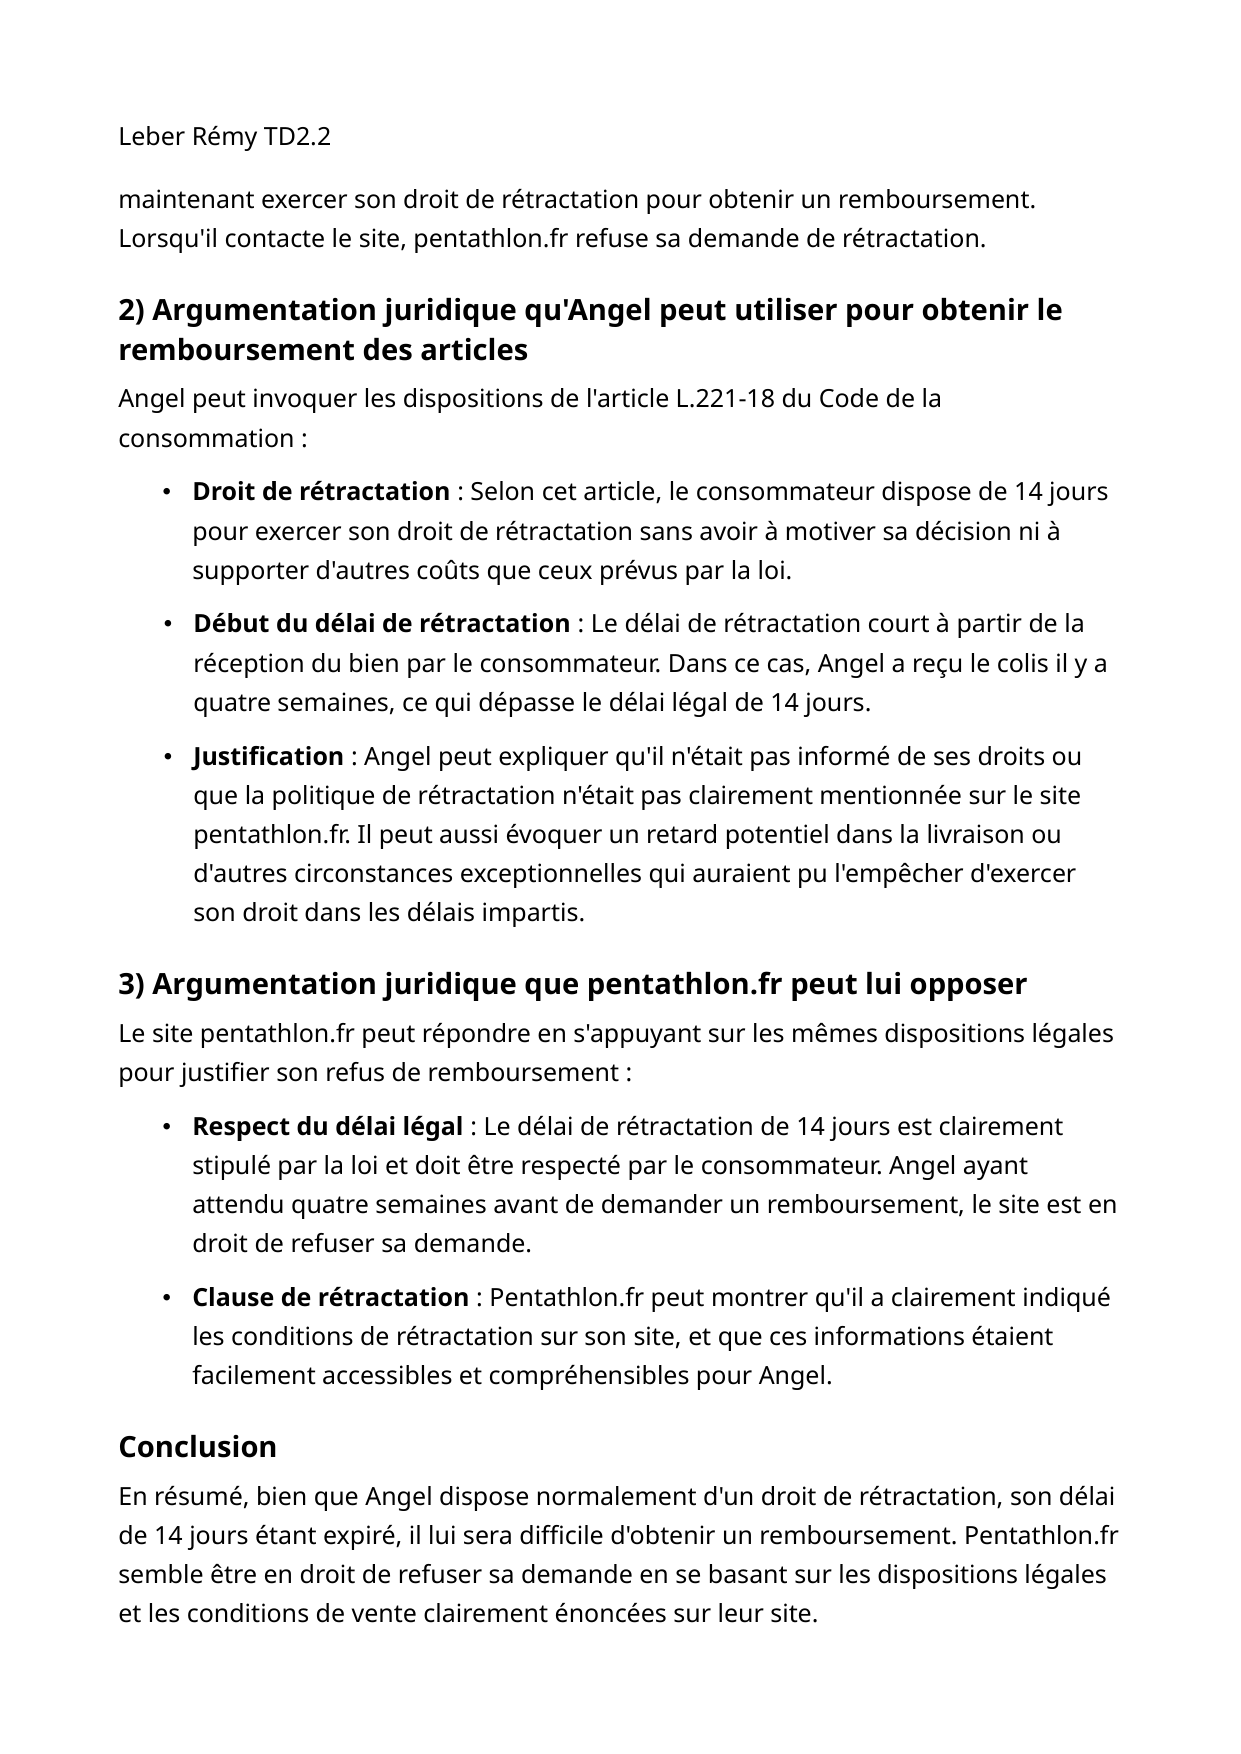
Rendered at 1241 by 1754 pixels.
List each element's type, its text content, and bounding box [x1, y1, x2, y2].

list Justification : Angel peut expliquer qu'il n'était pas informé de ses droits ou que la politique de rétractation n'était pas clairement mentionnée sur le site pentathlon.fr. Il peut aussi évoquer un retard potentiel dans la livraison ou d'autres circonstances exceptionnelles qui auraient pu l'empêcher d'exercer son droit dans les délais impartis. [164, 738, 1122, 929]
text Angel peut invoquer les dispositions de l'article L.221-18 du Code de la consommation : [118, 381, 1122, 454]
list Droit de rétractation : Selon cet article, le consommateur dispose de 14 jours pour exercer son droit de rétractation sans avoir à motiver sa décision ni à supporter d'autres coûts que ceux prévus par la loi. [162, 474, 1122, 586]
list Clause de rétractation : Pentathlon.fr peut montrer qu'il a clairement indiqué les conditions de rétractation sur son site, et que ces informations étaient facilement accessibles et compréhensibles pour Angel. [162, 1279, 1122, 1392]
list Respect du délai légal : Le délai de rétractation de 14 jours est clairement stipulé par la loi et doit être respecté par le consommateur. Angel ayant attendu quatre semaines avant de demander un remboursement, le site est en droit de refuser sa demande. [162, 1108, 1122, 1260]
subtitle 3) Argumentation juridique que pentathlon.fr peut lui opposer [118, 963, 1122, 1003]
text Le site pentathlon.fr peut répondre en s'appuyant sur les mêmes dispositions légales pour justifier son refus de remboursement : [118, 1015, 1122, 1088]
list Début du délai de rétractation : Le délai de rétractation court à partir de la réception du bien par le consommateur. Dans ce cas, Angel a reçu le colis il y a quatre semaines, ce qui dépasse le délai légal de 14 jours. [164, 606, 1122, 718]
text En résumé, bien que Angel dispose normalement d'un droit de rétractation, son délai de 14 jours étant expiré, il lui sera difficile d'obtenir un remboursement. Pentathlon.fr semble être en droit de refuser sa demande en se basant sur les dispositions légales et les conditions de vente clairement énoncées sur leur site. [118, 1478, 1122, 1630]
subtitle 2) Argumentation juridique qu'Angel peut utiliser pour obtenir le remboursement des articles [118, 289, 1122, 368]
text maintenant exercer son droit de rétractation pour obtenir un remboursement. Lorsqu'il contacte le site, pentathlon.fr refuse sa demande de rétractation. [118, 182, 1122, 255]
subtitle Conclusion [118, 1426, 1122, 1466]
